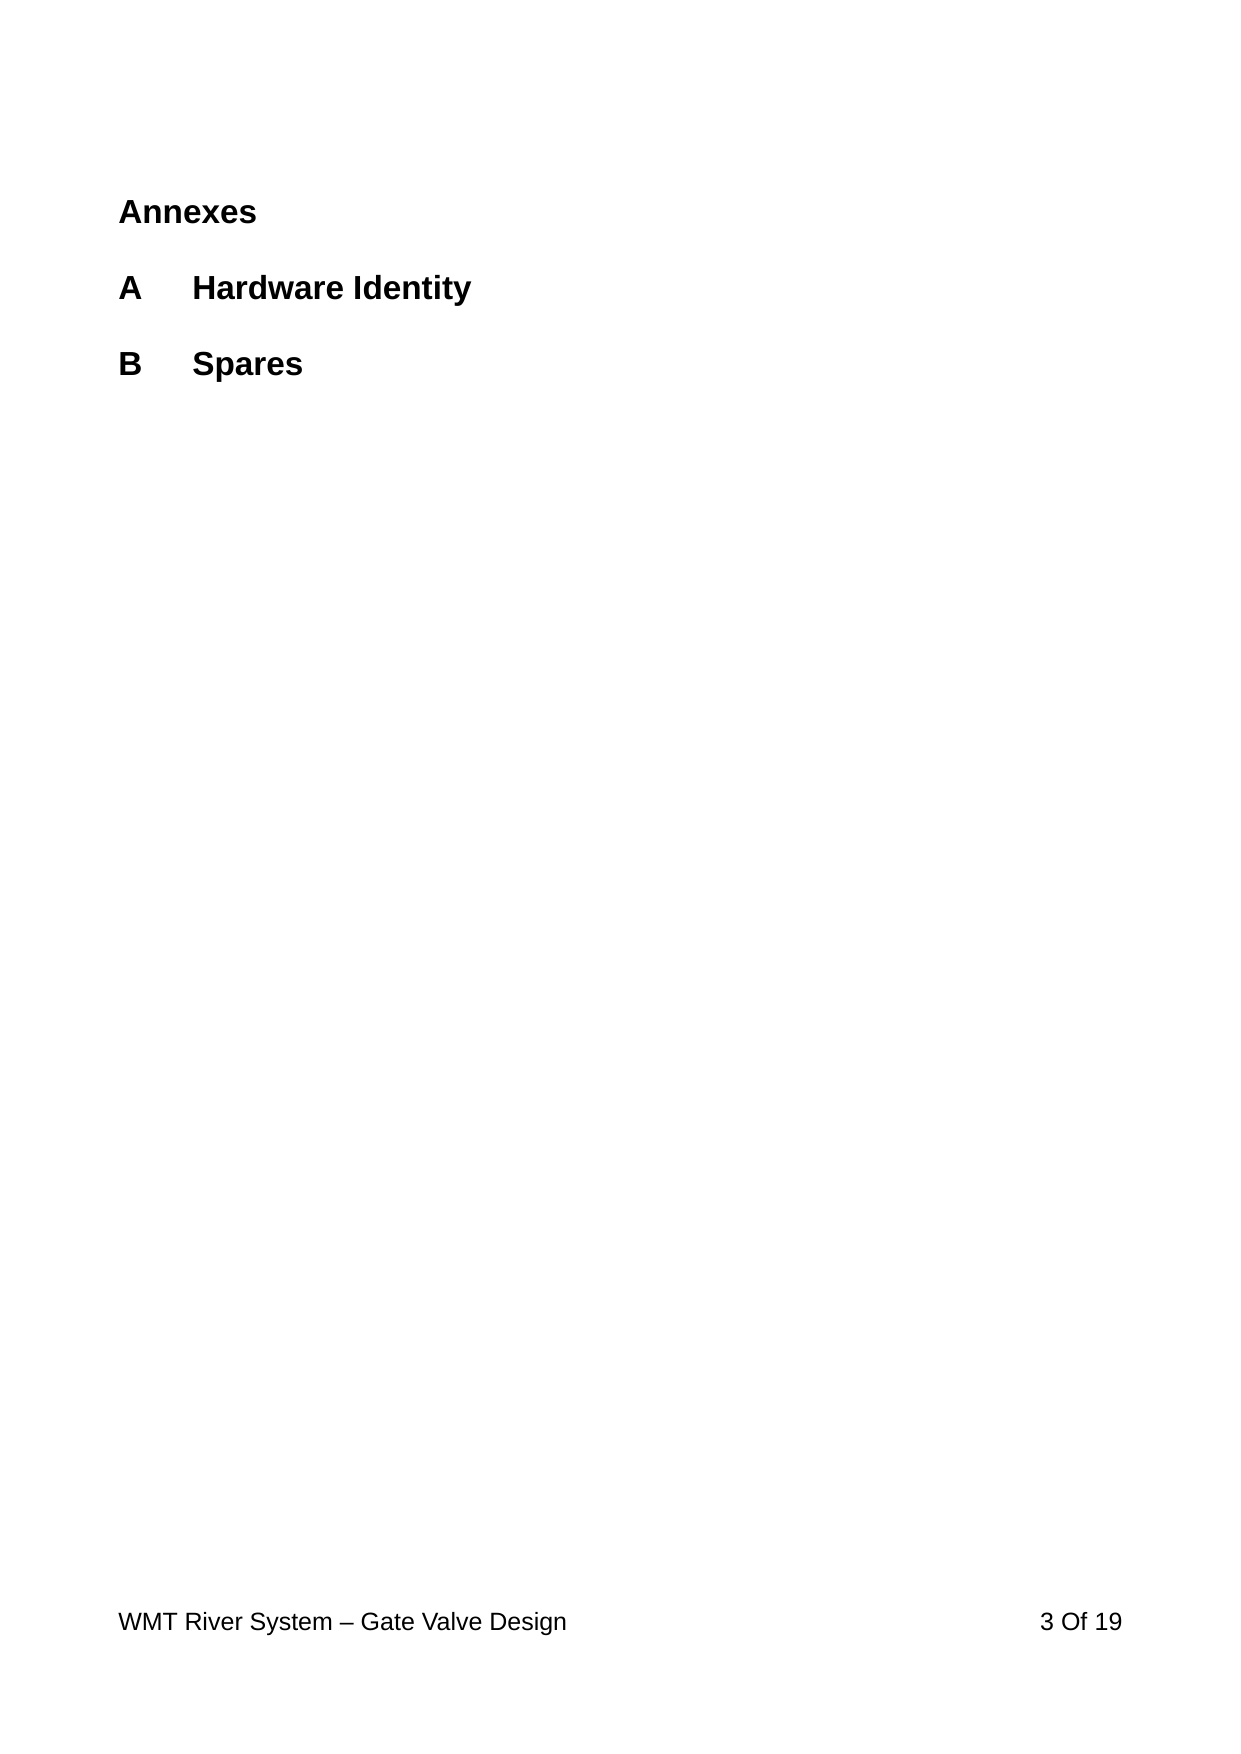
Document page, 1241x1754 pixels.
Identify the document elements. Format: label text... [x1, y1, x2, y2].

subtitle A Hardware Identity [118, 268, 1122, 307]
subtitle B Spares [118, 344, 1122, 382]
subtitle Annexes [118, 192, 1122, 231]
